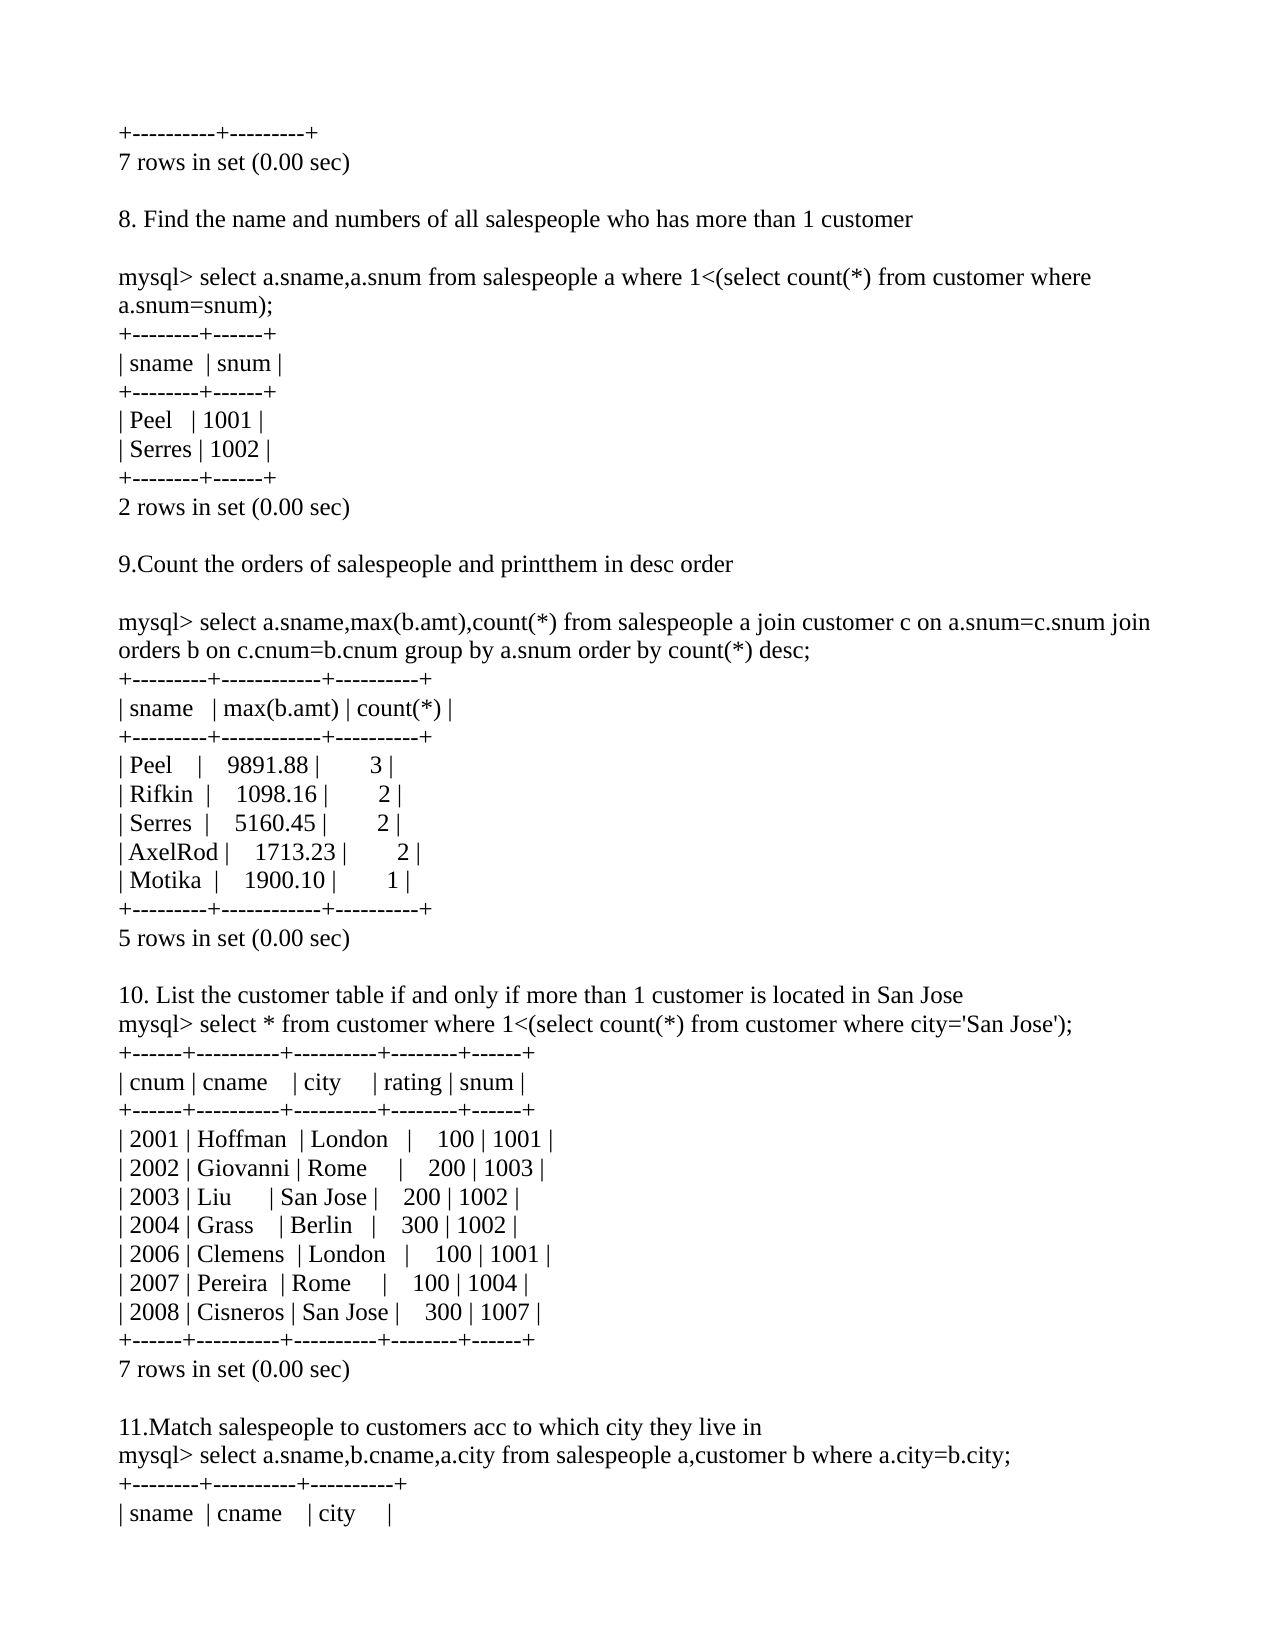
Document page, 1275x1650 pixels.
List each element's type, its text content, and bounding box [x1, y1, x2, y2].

text mysql> select a.sname,max(b.amt),count(*) from salespeople a join customer c on a.snum=c.snum join orders b on c.cnum=b.cnum group by a.snum order by count(*) desc; [118, 607, 1157, 664]
text | 2001 | Hoffman | London | 100 | 1001 | [118, 1124, 1157, 1153]
text +------+----------+----------+--------+------+ [118, 1096, 1157, 1124]
text | Motika | 1900.10 | 1 | [118, 866, 1157, 894]
text | 2006 | Clemens | London | 100 | 1001 | [118, 1239, 1157, 1268]
text | AxelRod | 1713.23 | 2 | [118, 837, 1157, 866]
text +--------+------+ [118, 377, 1157, 406]
text | sname | snum | [118, 348, 1157, 377]
text | 2002 | Giovanni | Rome | 200 | 1003 | [118, 1153, 1157, 1182]
text +----------+---------+ [118, 118, 1157, 147]
text 7 rows in set (0.00 sec) [118, 147, 1157, 176]
text 7 rows in set (0.00 sec) [118, 1354, 1157, 1383]
text +--------+----------+----------+ [118, 1469, 1157, 1498]
text | 2004 | Grass | Berlin | 300 | 1002 | [118, 1211, 1157, 1239]
text | Serres | 5160.45 | 2 | [118, 808, 1157, 837]
text 5 rows in set (0.00 sec) [118, 923, 1157, 952]
text | 2007 | Pereira | Rome | 100 | 1004 | [118, 1268, 1157, 1297]
text | 2008 | Cisneros | San Jose | 300 | 1007 | [118, 1297, 1157, 1326]
text +---------+------------+----------+ [118, 722, 1157, 751]
text | sname | cname | city | [118, 1498, 1157, 1527]
text +------+----------+----------+--------+------+ [118, 1326, 1157, 1354]
text | sname | max(b.amt) | count(*) | [118, 693, 1157, 722]
text +---------+------------+----------+ [118, 894, 1157, 923]
text 11.Match salespeople to customers acc to which city they live in [118, 1412, 1157, 1441]
text | Rifkin | 1098.16 | 2 | [118, 779, 1157, 808]
text 9.Count the orders of salespeople and printthem in desc order [118, 549, 1157, 578]
text mysql> select a.sname,a.snum from salespeople a where 1<(select count(*) from customer where a.snum=snum); [118, 262, 1157, 319]
text | Peel | 1001 | [118, 406, 1157, 434]
text mysql> select * from customer where 1<(select count(*) from customer where city='San Jose'); [118, 1009, 1157, 1038]
text | Peel | 9891.88 | 3 | [118, 751, 1157, 779]
text | 2003 | Liu | San Jose | 200 | 1002 | [118, 1182, 1157, 1211]
text mysql> select a.sname,b.cname,a.city from salespeople a,customer b where a.city=b.city; [118, 1441, 1157, 1469]
text 8. Find the name and numbers of all salespeople who has more than 1 customer [118, 204, 1157, 233]
text +---------+------------+----------+ [118, 664, 1157, 693]
text +------+----------+----------+--------+------+ [118, 1038, 1157, 1067]
text 2 rows in set (0.00 sec) [118, 492, 1157, 521]
text +--------+------+ [118, 463, 1157, 492]
text +--------+------+ [118, 319, 1157, 348]
text 10. List the customer table if and only if more than 1 customer is located in San Jose [118, 981, 1157, 1009]
text | Serres | 1002 | [118, 434, 1157, 463]
text | cnum | cname | city | rating | snum | [118, 1067, 1157, 1096]
